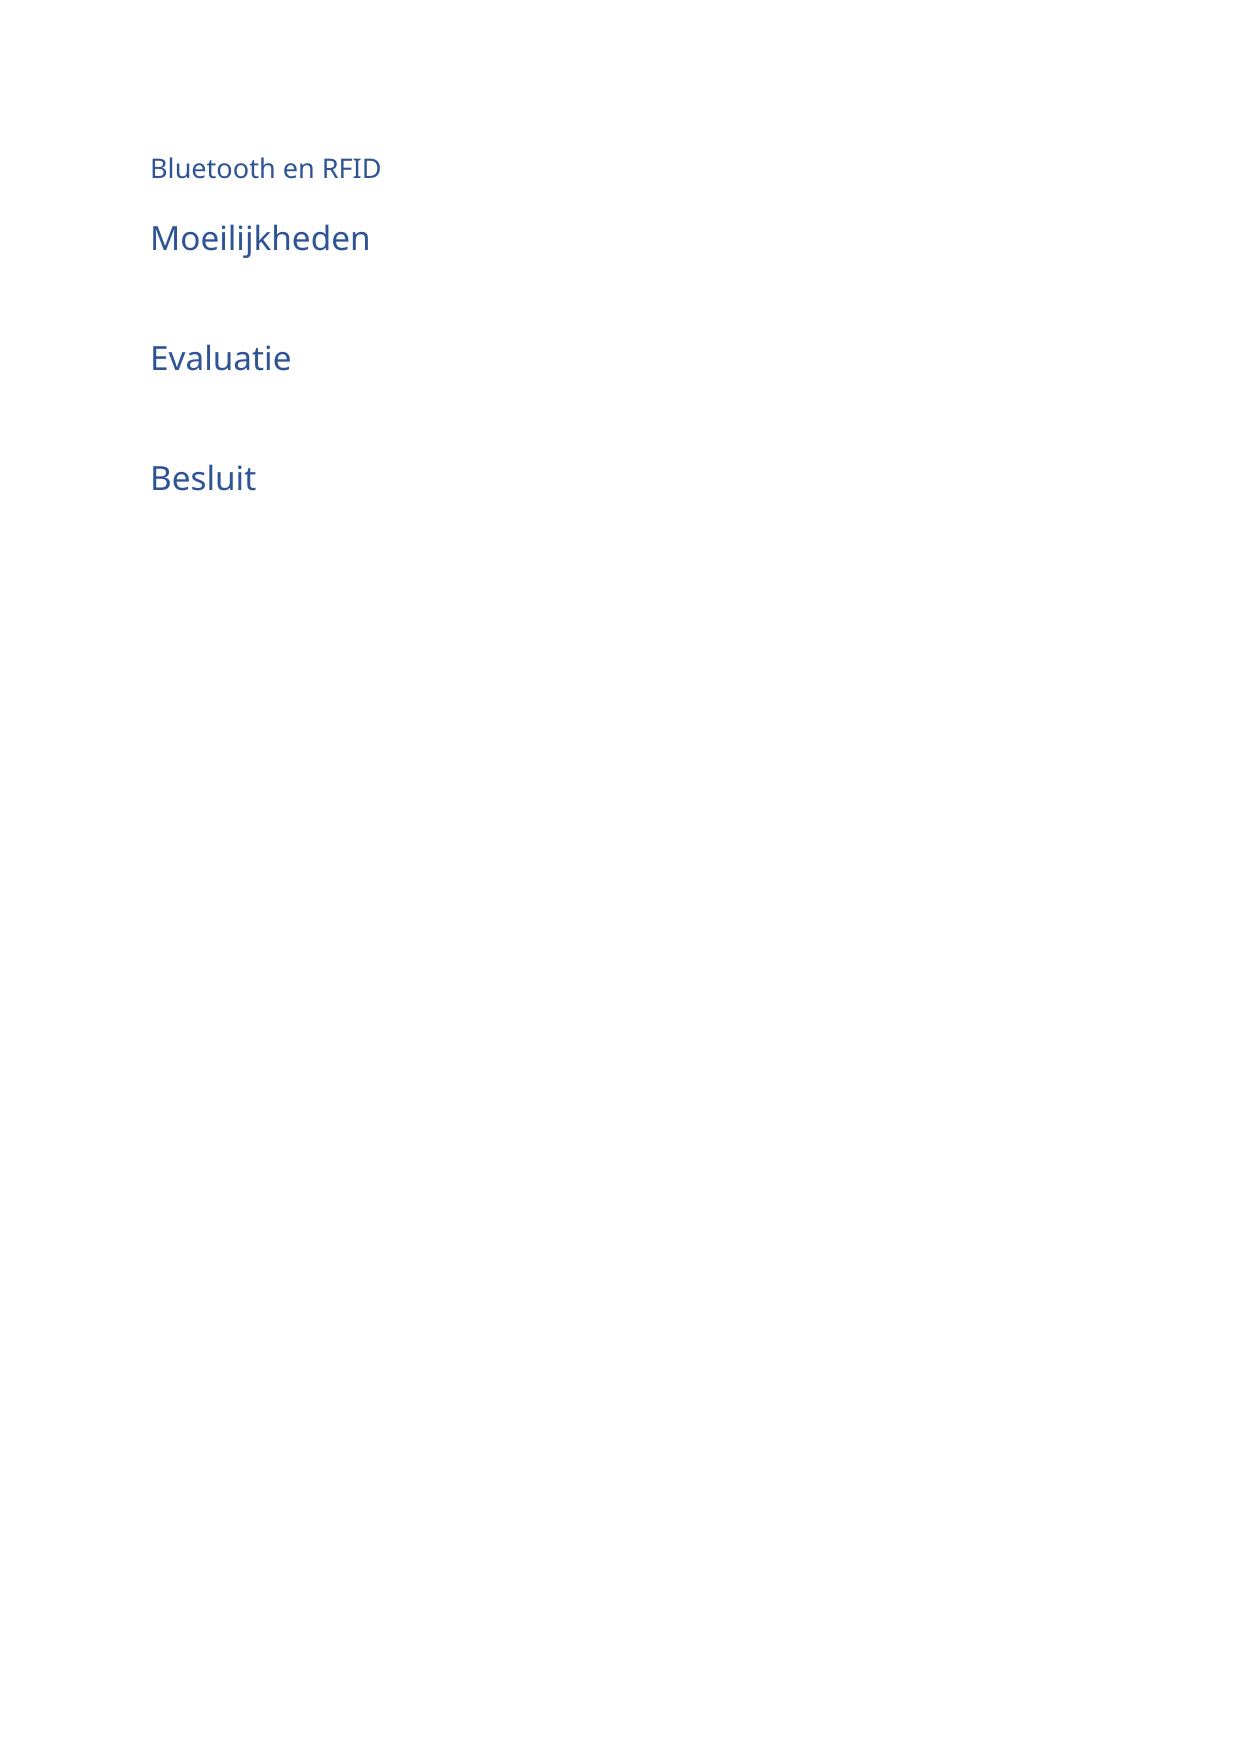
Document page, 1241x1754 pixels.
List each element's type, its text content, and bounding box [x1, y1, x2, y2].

subtitle Bluetooth en RFID [150, 150, 1090, 187]
subtitle Evaluatie [150, 334, 1090, 380]
subtitle Moeilijkheden [150, 214, 1090, 260]
subtitle Besluit [150, 454, 1090, 500]
